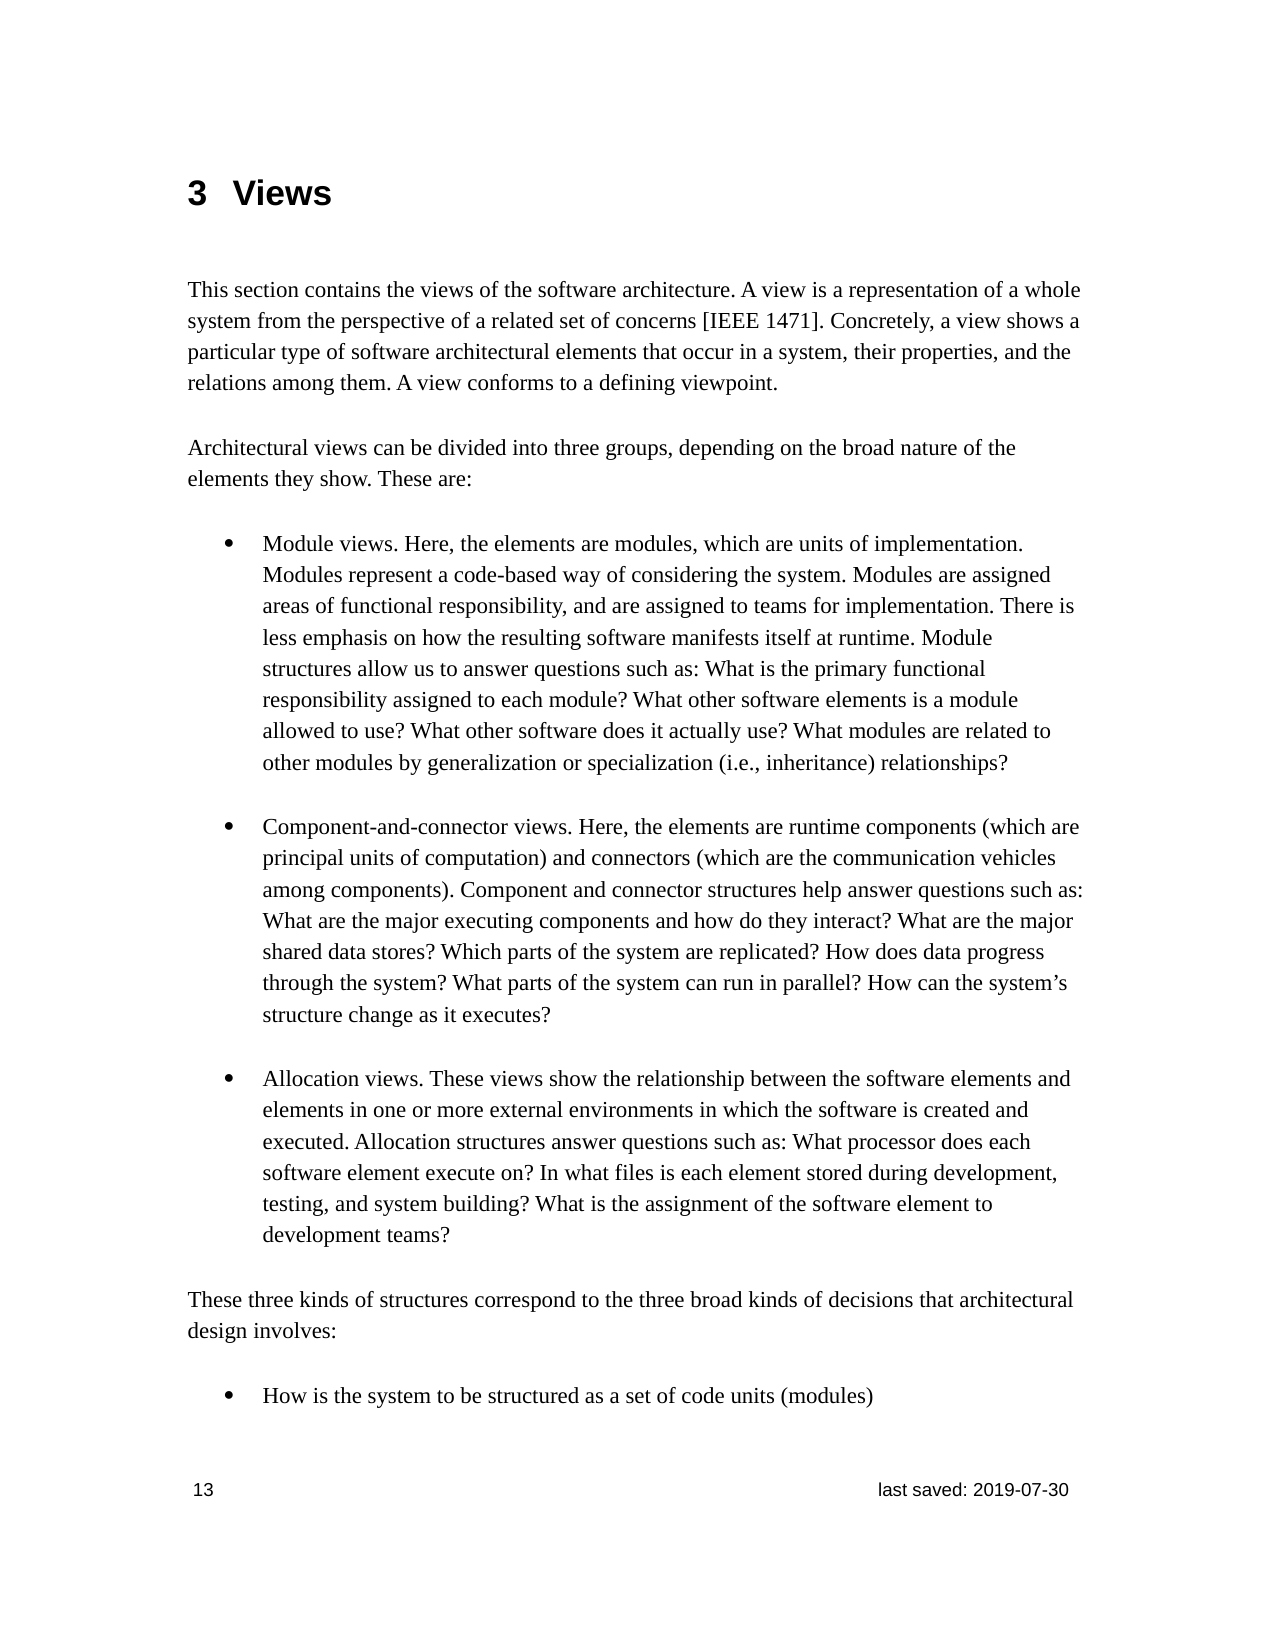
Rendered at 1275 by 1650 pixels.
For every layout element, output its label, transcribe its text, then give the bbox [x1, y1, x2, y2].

list Allocation views. These views show the relationship between the software elements and elements in one or more external environments in which the software is created and executed. Allocation structures answer questions such as: What processor does each software element execute on? In what files is each element stored during development, testing, and system building? What is the assignment of the software element to development teams? [225, 1060, 1087, 1248]
list Component-and-connector views. Here, the elements are runtime components (which are principal units of computation) and connectors (which are the communication vehicles among components). Component and connector structures help answer questions such as: What are the major executing components and how do they interact? What are the major shared data stores? Which parts of the system are replicated? How does data progress through the system? What parts of the system can run in parallel? How can the system’s structure change as it executes? [225, 808, 1087, 1027]
list How is the system to be structured as a set of code units (modules) [225, 1377, 1087, 1408]
list Module views. Here, the elements are modules, which are units of implementation. Modules represent a code-based way of considering the system. Modules are assigned areas of functional responsibility, and are assigned to teams for implementation. There is less emphasis on how the resulting software manifests itself at runtime. Module structures allow us to answer questions such as: What is the primary functional responsibility assigned to each module? What other software elements is a module allowed to use? What other software does it actually use? What modules are related to other modules by generalization or specialization (i.e., inheritance) relationships? [225, 525, 1087, 775]
text Architectural views can be divided into three groups, depending on the broad nature of the elements they show. These are: [187, 429, 1087, 492]
text This section contains the views of the software architecture. A view is a representation of a whole system from the perspective of a related set of concerns [IEEE 1471]. Concretely, a view shows a particular type of software architectural elements that occur in a system, their properties, and the relations among them. A view conforms to a defining viewpoint. [187, 271, 1087, 396]
subtitle Views [187, 156, 1087, 212]
text These three kinds of structures correspond to the three broad kinds of decisions that architectural design involves: [187, 1281, 1087, 1344]
